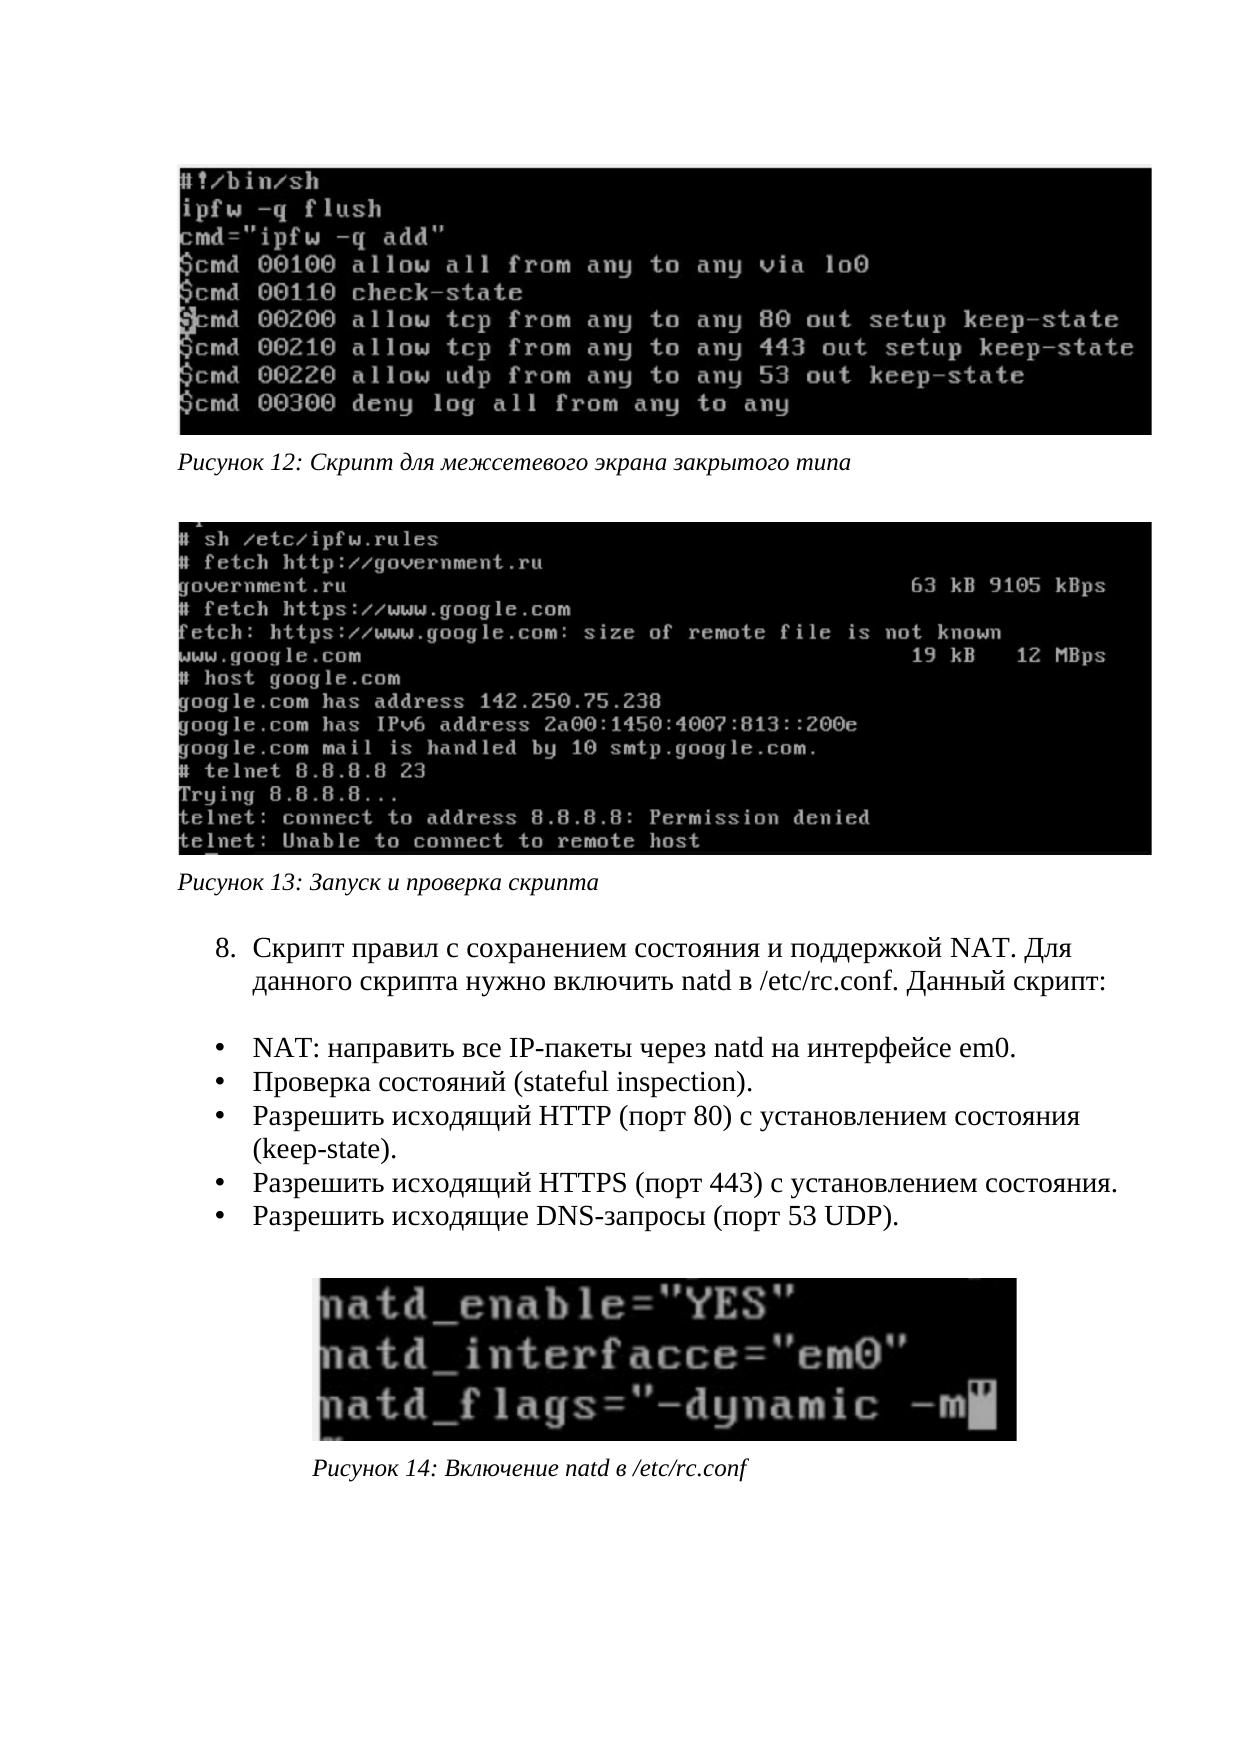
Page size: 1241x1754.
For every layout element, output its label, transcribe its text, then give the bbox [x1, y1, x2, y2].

list NAT: направить все IP-пакеты через natd на интерфейсе em0. [215, 1030, 1152, 1064]
text Рисунок 12: Скрипт для межсетевого экрана закрытого типа [177, 435, 1152, 476]
picture [177, 164, 1152, 435]
list Проверка состояний (stateful inspection). [215, 1064, 1152, 1098]
picture [312, 1278, 1017, 1441]
picture [177, 522, 1152, 855]
list Разрешить исходящий HTTPS (порт 443) с установлением состояния. [215, 1165, 1152, 1198]
list Скрипт правил с сохранением состояния и поддержкой NAT. Для данного скрипта нужно включить natd в /etc/rc.conf. Данный скрипт: [215, 930, 1152, 997]
text Рисунок 14: Включение natd в /etc/rc.conf [312, 1441, 1017, 1482]
list Разрешить исходящий HTTP (порт 80) с установлением состояния (keep-state). [215, 1098, 1152, 1165]
text Рисунок 13: Запуск и проверка скрипта [177, 855, 1152, 896]
list Разрешить исходящие DNS-запросы (порт 53 UDP). [215, 1198, 1152, 1232]
